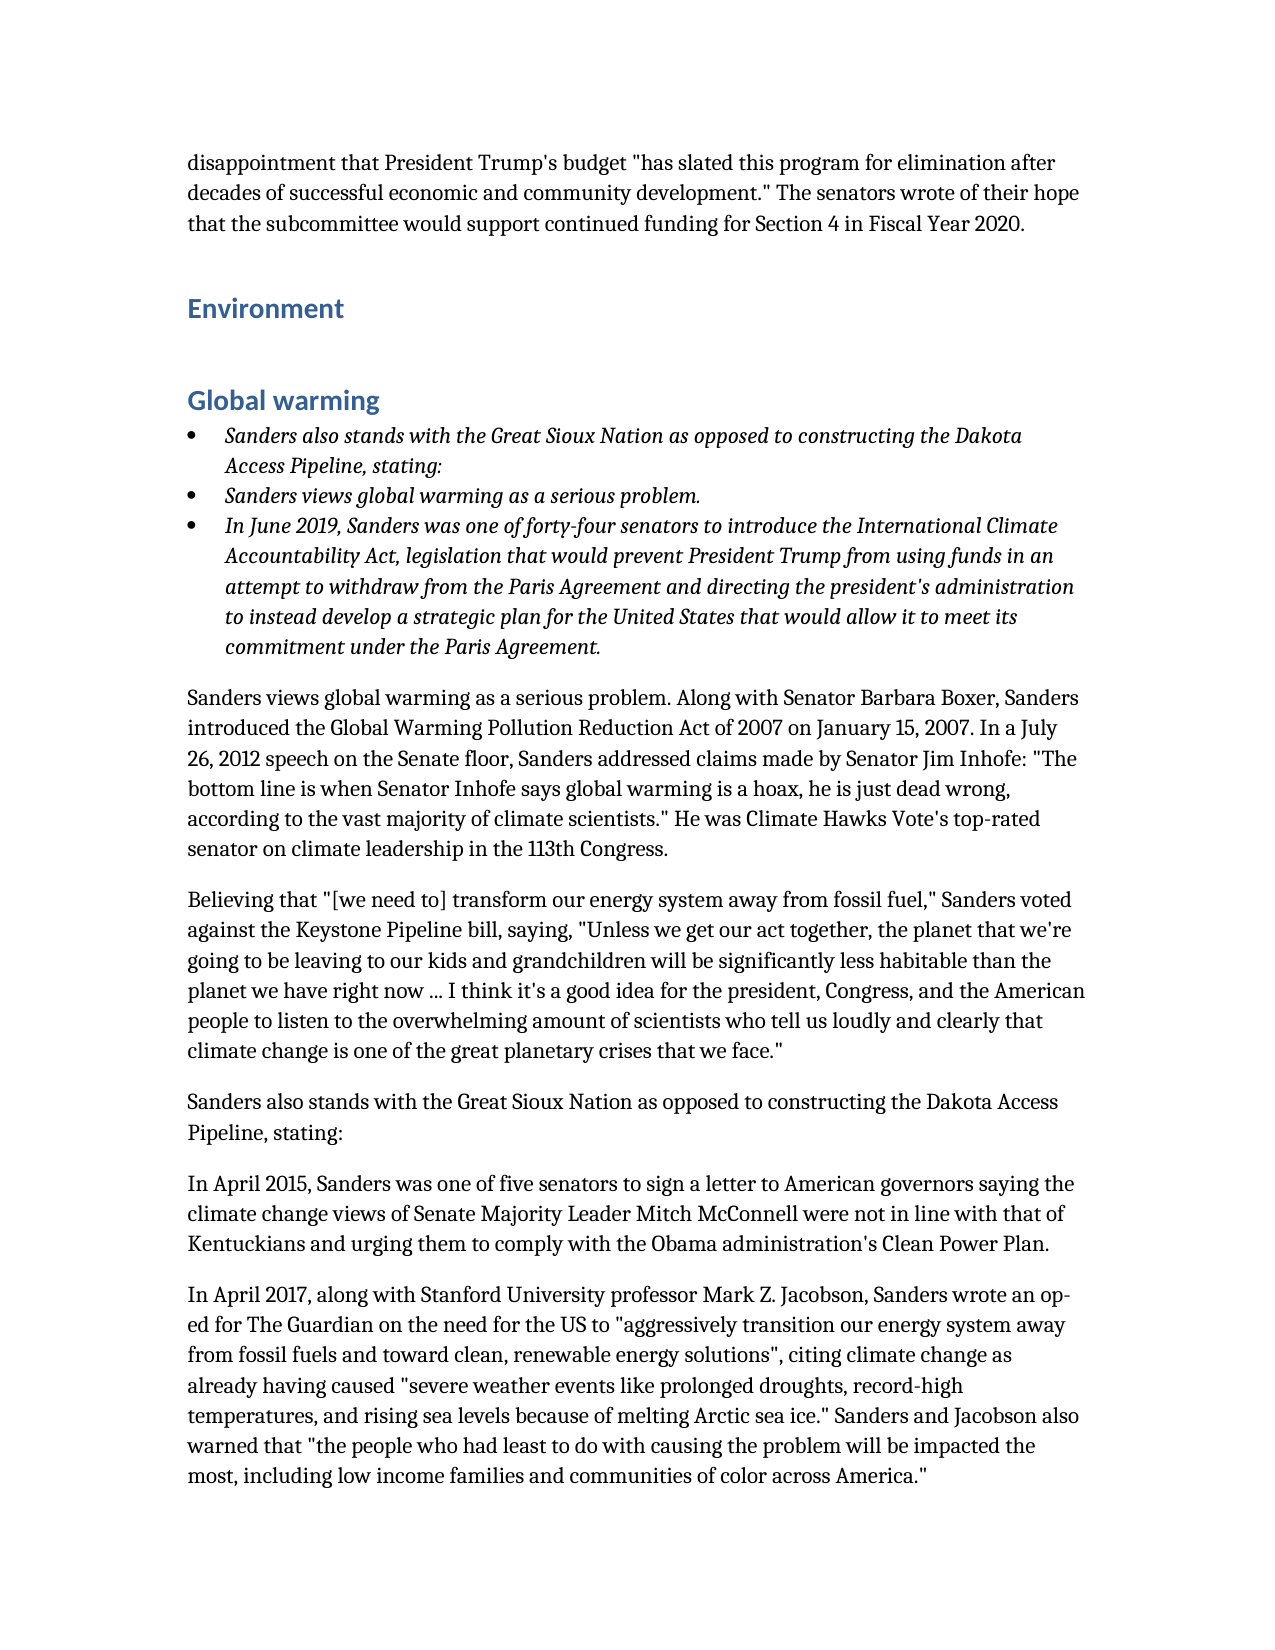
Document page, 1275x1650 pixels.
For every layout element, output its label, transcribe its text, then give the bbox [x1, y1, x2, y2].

list In June 2019, Sanders was one of forty-four senators to introduce the International Climate Accountability Act, legislation that would prevent President Trump from using funds in an attempt to withdraw from the Paris Agreement and directing the president's administration to instead develop a strategic plan for the United States that would allow it to meet its commitment under the Paris Agreement. [187, 513, 1087, 660]
text Believing that "[we need to] transform our energy system away from fossil fuel," Sanders voted against the Keystone Pipeline bill, saying, "Unless we get our act together, the planet that we're going to be leaving to our kids and grandchildren will be significantly less habitable than the planet we have right now ... I think it's a good idea for the president, Congress, and the American people to listen to the overwhelming amount of scientists who tell us loudly and clearly that climate change is one of the great planetary crises that we face." [187, 887, 1087, 1064]
text Sanders also stands with the Great Sioux Nation as opposed to constructing the Dakota Access Pipeline, stating: [187, 1089, 1087, 1146]
list Sanders views global warming as a serious problem. [187, 483, 1087, 509]
text Sanders views global warming as a serious problem. Along with Senator Barbara Boxer, Sanders introduced the Global Warming Pollution Reduction Act of 2007 on January 15, 2007. In a July 26, 2012 speech on the Senate floor, Sanders addressed claims made by Senator Jim Inhofe: "The bottom line is when Senator Inhofe says global warming is a hoax, he is just dead wrong, according to the vast majority of climate scientists." He was Climate Hawks Vote's top-rated senator on climate leadership in the 113th Congress. [187, 685, 1087, 862]
text In April 2017, along with Stanford University professor Mark Z. Jacobson, Sanders wrote an op-ed for The Guardian on the need for the US to "aggressively transition our energy system away from fossil fuels and toward clean, renewable energy solutions", citing climate change as already having caused "severe weather events like prolonged droughts, record-high temperatures, and rising sea levels because of melting Arctic sea ice." Sanders and Jacobson also warned that "the people who had least to do with causing the problem will be impacted the most, including low income families and communities of color across America." [187, 1282, 1087, 1489]
text disappointment that President Trump's budget "has slated this program for elimination after decades of successful economic and community development." The senators wrote of their hope that the subcommittee would support continued funding for Section 4 in Fiscal Year 2020. [187, 150, 1087, 237]
subtitle Environment [187, 291, 1087, 326]
subtitle Global warming [187, 382, 1087, 417]
list Sanders also stands with the Great Sioux Nation as opposed to constructing the Dakota Access Pipeline, stating: [187, 422, 1087, 479]
text In April 2015, Sanders was one of five senators to sign a letter to American governors saying the climate change views of Senate Majority Leader Mitch McConnell were not in line with that of Kentuckians and urging them to comply with the Obama administration's Clean Power Plan. [187, 1170, 1087, 1257]
